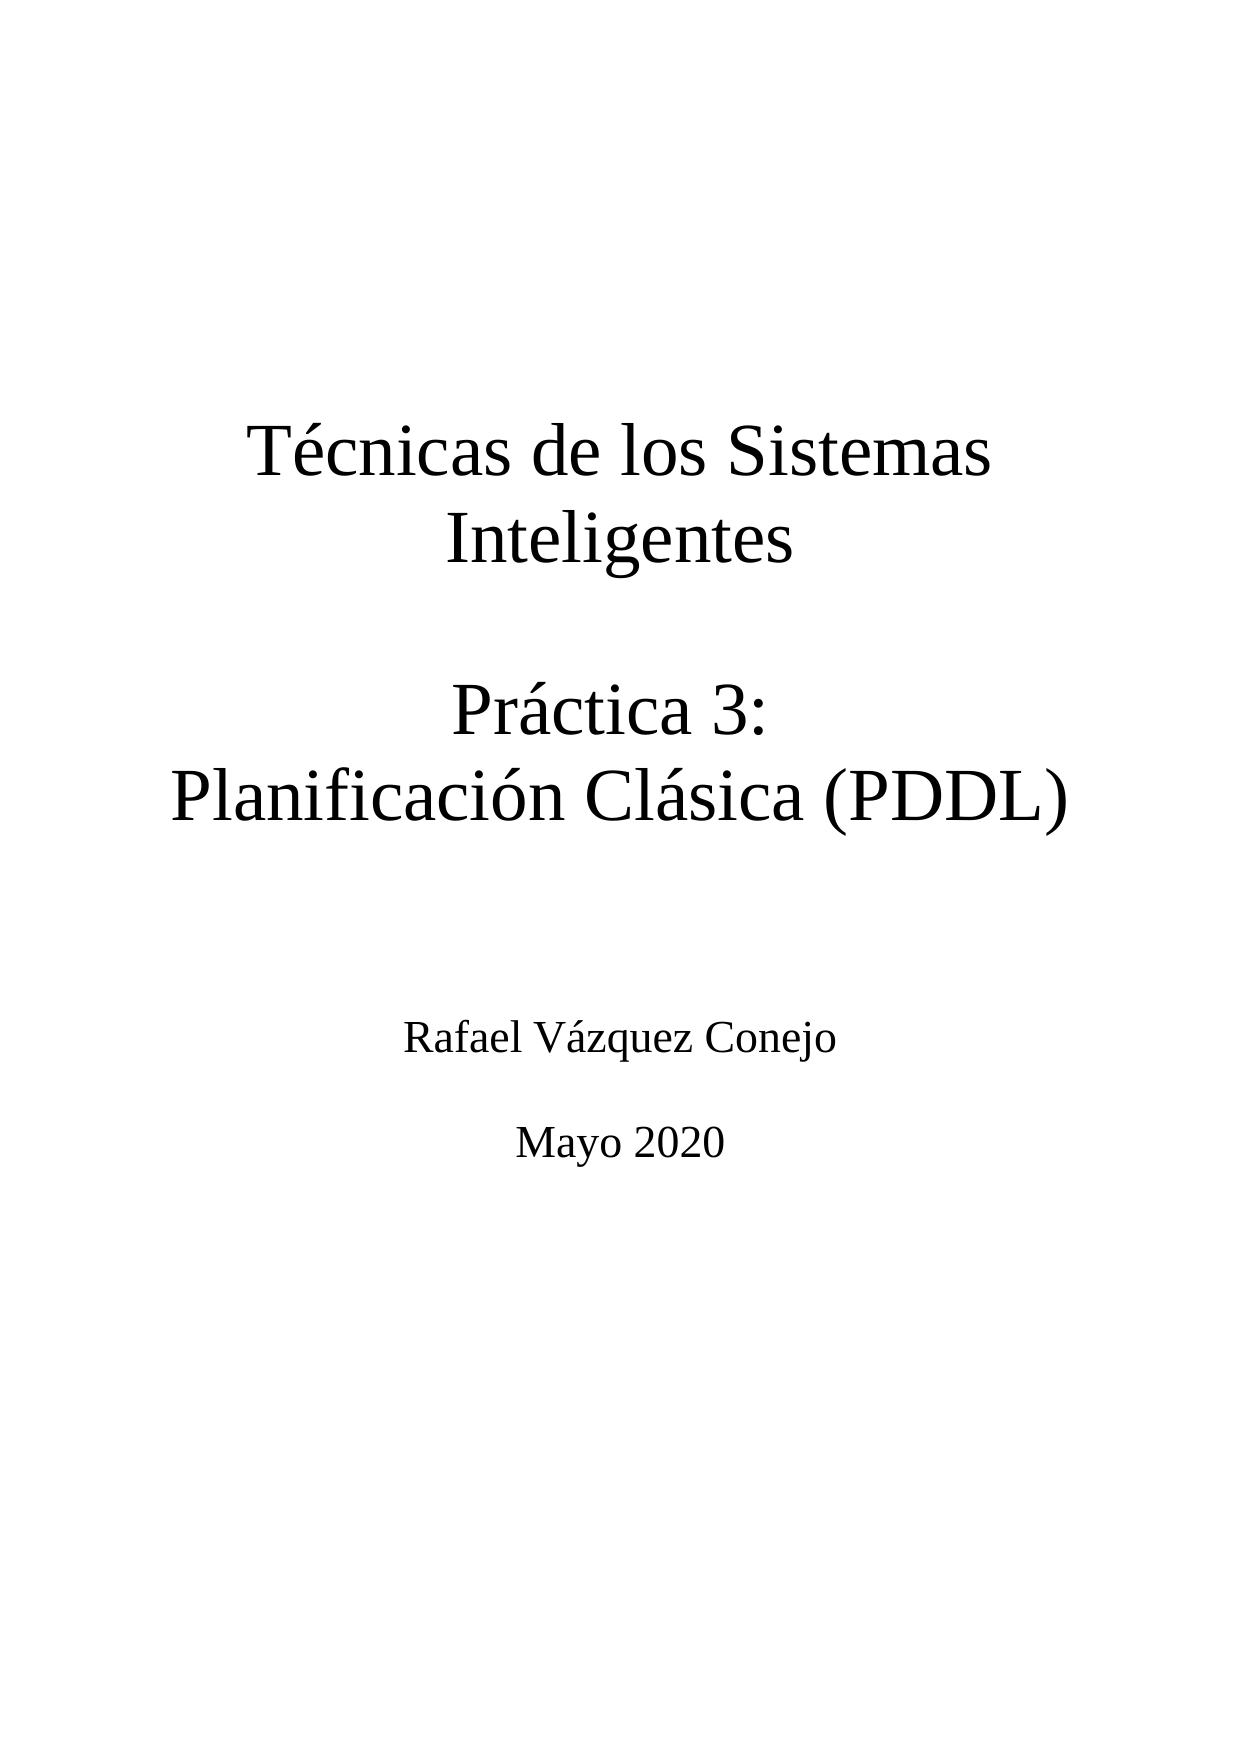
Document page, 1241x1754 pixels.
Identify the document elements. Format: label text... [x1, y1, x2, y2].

text Práctica 3: [118, 664, 1122, 751]
text Rafael Vázquez Conejo [118, 1009, 1122, 1062]
text Planificación Clásica (PDDL) [118, 751, 1122, 837]
text Mayo 2020 [118, 1115, 1122, 1167]
text Técnicas de los Sistemas Inteligentes [118, 406, 1122, 578]
